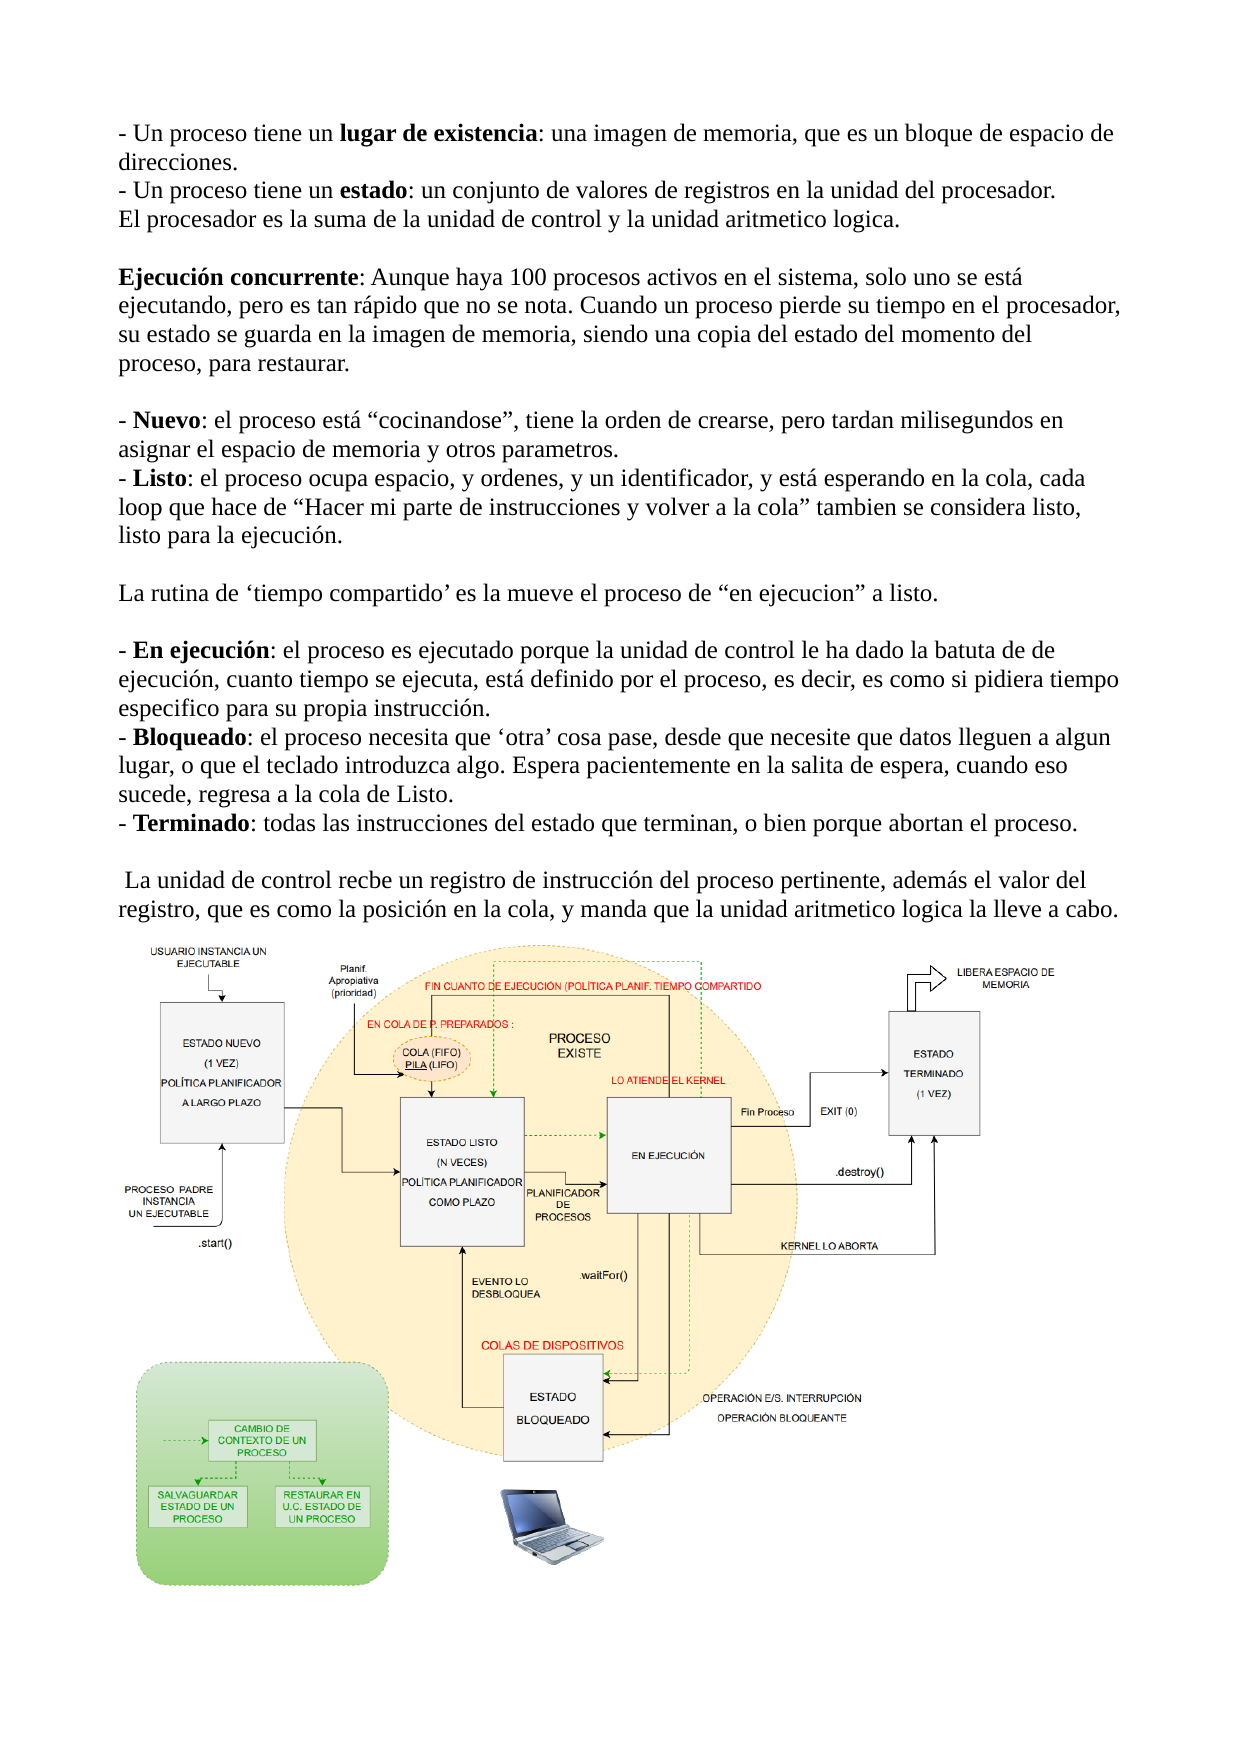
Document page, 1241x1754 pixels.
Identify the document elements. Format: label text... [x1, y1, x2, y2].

text - Un proceso tiene un lugar de existencia: una imagen de memoria, que es un bloque de espacio de direcciones. [118, 118, 1122, 176]
picture [118, 939, 1123, 1599]
text El procesador es la suma de la unidad de control y la unidad aritmetico logica. [118, 204, 1122, 233]
text - En ejecución: el proceso es ejecutado porque la unidad de control le ha dado la batuta de de ejecución, cuanto tiempo se ejecuta, está definido por el proceso, es decir, es como si pidiera tiempo especifico para su propia instrucción. [118, 636, 1122, 722]
text - Nuevo: el proceso está “cocinandose”, tiene la orden de crearse, pero tardan milisegundos en asignar el espacio de memoria y otros parametros. [118, 406, 1122, 463]
text - Terminado: todas las instrucciones del estado que terminan, o bien porque abortan el proceso. [118, 808, 1122, 837]
text - Listo: el proceso ocupa espacio, y ordenes, y un identificador, y está esperando en la cola, cada loop que hace de “Hacer mi parte de instrucciones y volver a la cola” tambien se considera listo, listo para la ejecución. [118, 463, 1122, 549]
text - Un proceso tiene un estado: un conjunto de valores de registros en la unidad del procesador. [118, 176, 1122, 204]
text La unidad de control recbe un registro de instrucción del proceso pertinente, además el valor del registro, que es como la posición en la cola, y manda que la unidad aritmetico logica la lleve a cabo. [118, 866, 1122, 923]
text Ejecución concurrente: Aunque haya 100 procesos activos en el sistema, solo uno se está ejecutando, pero es tan rápido que no se nota. Cuando un proceso pierde su tiempo en el procesador, su estado se guarda en la imagen de memoria, siendo una copia del estado del momento del proceso, para restaurar. [118, 262, 1122, 377]
text La rutina de ‘tiempo compartido’ es la mueve el proceso de “en ejecucion” a listo. [118, 578, 1122, 607]
text - Bloqueado: el proceso necesita que ‘otra’ cosa pase, desde que necesite que datos lleguen a algun lugar, o que el teclado introduzca algo. Espera pacientemente en la salita de espera, cuando eso sucede, regresa a la cola de Listo. [118, 722, 1122, 808]
